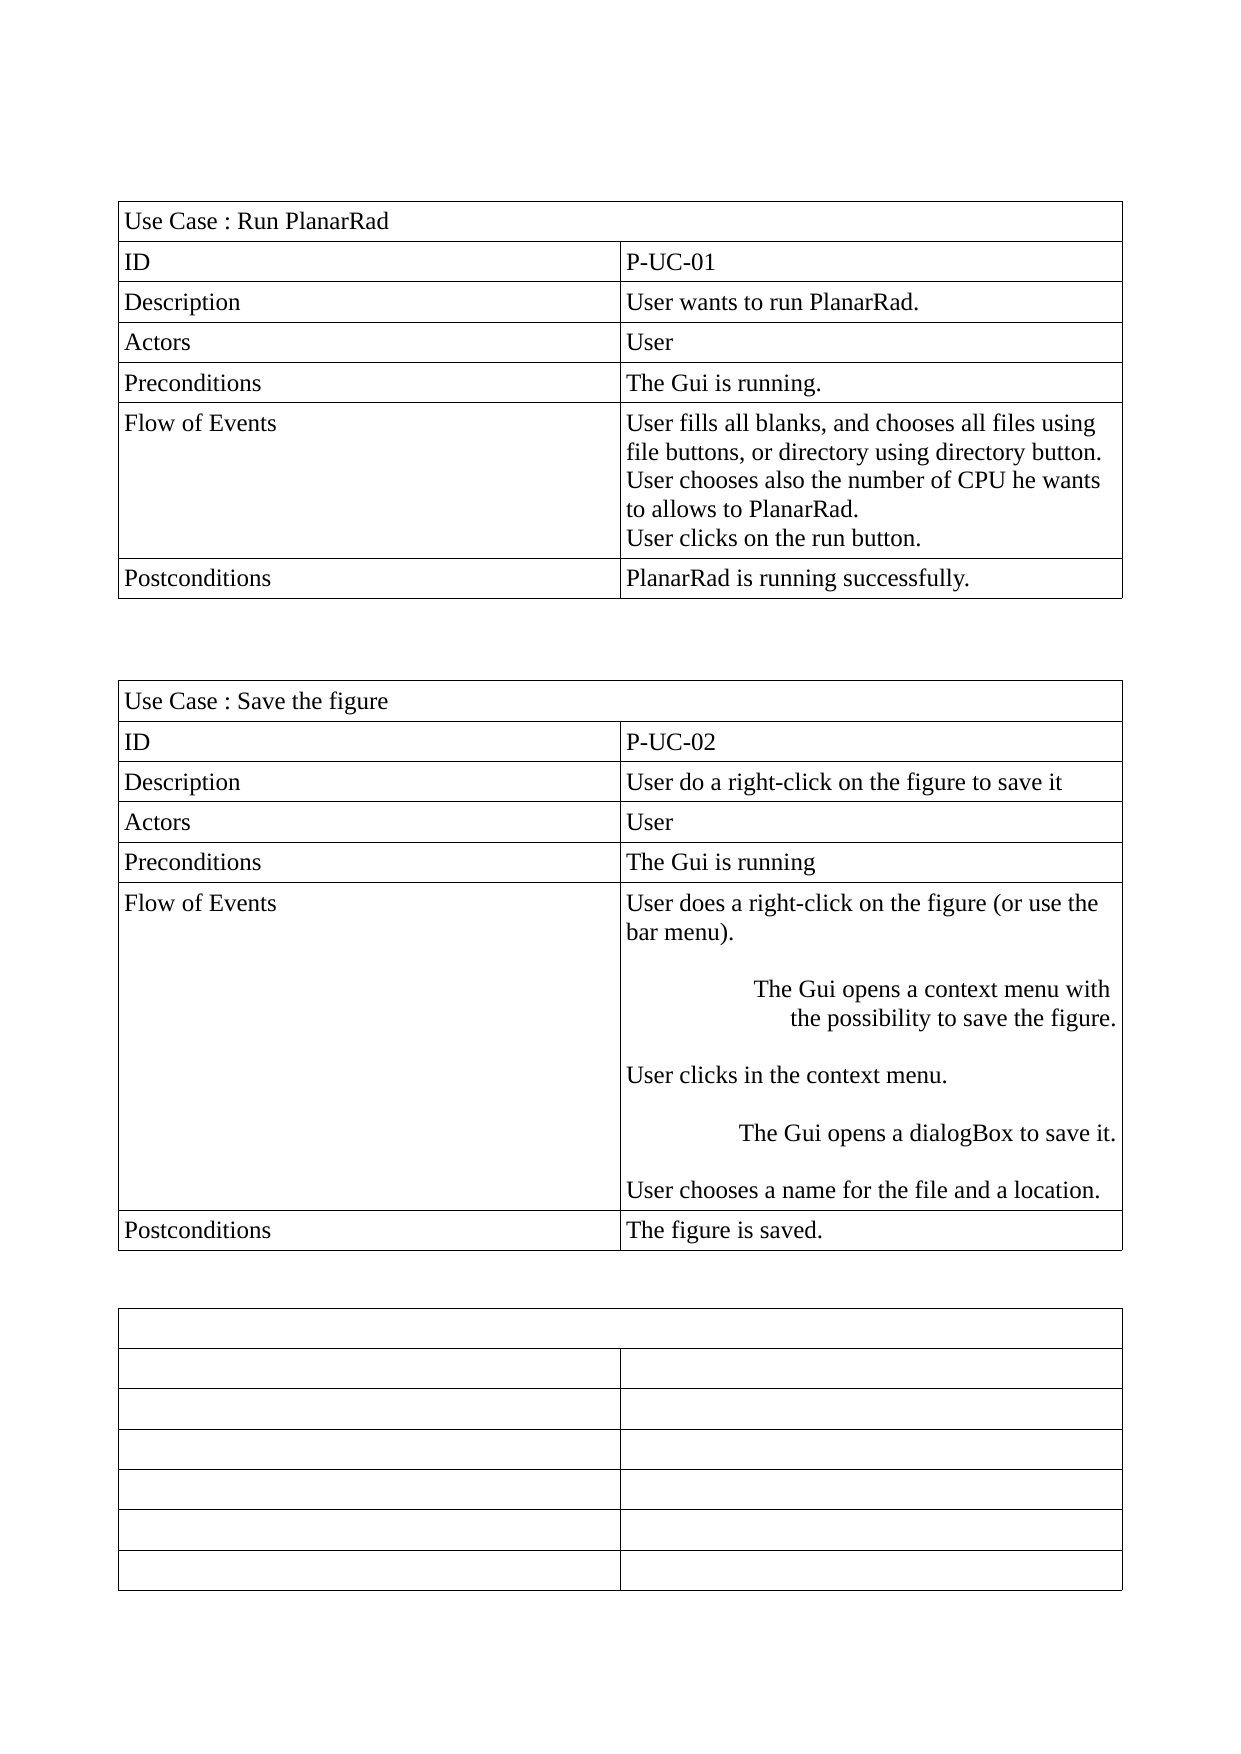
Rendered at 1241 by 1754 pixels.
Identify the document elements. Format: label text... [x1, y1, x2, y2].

table_cell [621, 1389, 1122, 1429]
table_cell [119, 1470, 620, 1509]
table_cell [119, 1551, 620, 1590]
table_header Use Case : Save the figure [119, 681, 1122, 721]
table_cell The figure is saved. [621, 1211, 1122, 1250]
table_cell User [621, 802, 1122, 842]
table_cell Flow of Events [119, 403, 620, 557]
table_cell Postconditions [119, 1211, 620, 1250]
table_cell User do a right-click on the figure to save it [621, 762, 1122, 801]
table_cell Description [119, 762, 620, 801]
table_cell Preconditions [119, 363, 620, 402]
table_cell [119, 1389, 620, 1429]
table_cell User [621, 323, 1122, 362]
table_header Use Case : Run PlanarRad [119, 202, 1122, 241]
table_cell The Gui is running [621, 843, 1122, 882]
table_cell The Gui is running. [621, 363, 1122, 402]
table_cell Flow of Events [119, 883, 620, 1210]
table_header [119, 1309, 1122, 1348]
table_cell Description [119, 282, 620, 322]
table_cell PlanarRad is running successfully. [621, 559, 1122, 598]
table_cell [119, 1430, 620, 1469]
table_cell Actors [119, 323, 620, 362]
table_cell ID [119, 722, 620, 761]
table_cell P-UC-02 [621, 722, 1122, 761]
table_cell Actors [119, 802, 620, 842]
table_cell [119, 1510, 620, 1549]
table_cell [621, 1349, 1122, 1388]
table_cell User does a right-click on the figure (or use the bar menu). The Gui opens a context menu with the possibility to save the figure. User clicks in the context menu. The Gui opens a dialogBox to save it. User chooses a name for the file and a location. [621, 883, 1122, 1210]
table_cell Postconditions [119, 559, 620, 598]
table_cell [621, 1430, 1122, 1469]
table_cell [119, 1349, 620, 1388]
table_cell [621, 1470, 1122, 1509]
table_cell [621, 1510, 1122, 1549]
table_cell User wants to run PlanarRad. [621, 282, 1122, 322]
table_cell [621, 1551, 1122, 1590]
table_cell ID [119, 242, 620, 281]
table_cell User fills all blanks, and chooses all files using file buttons, or directory using directory button. User chooses also the number of CPU he wants to allows to PlanarRad. User clicks on the run button. [621, 403, 1122, 557]
table_cell Preconditions [119, 843, 620, 882]
table_cell P-UC-01 [621, 242, 1122, 281]
